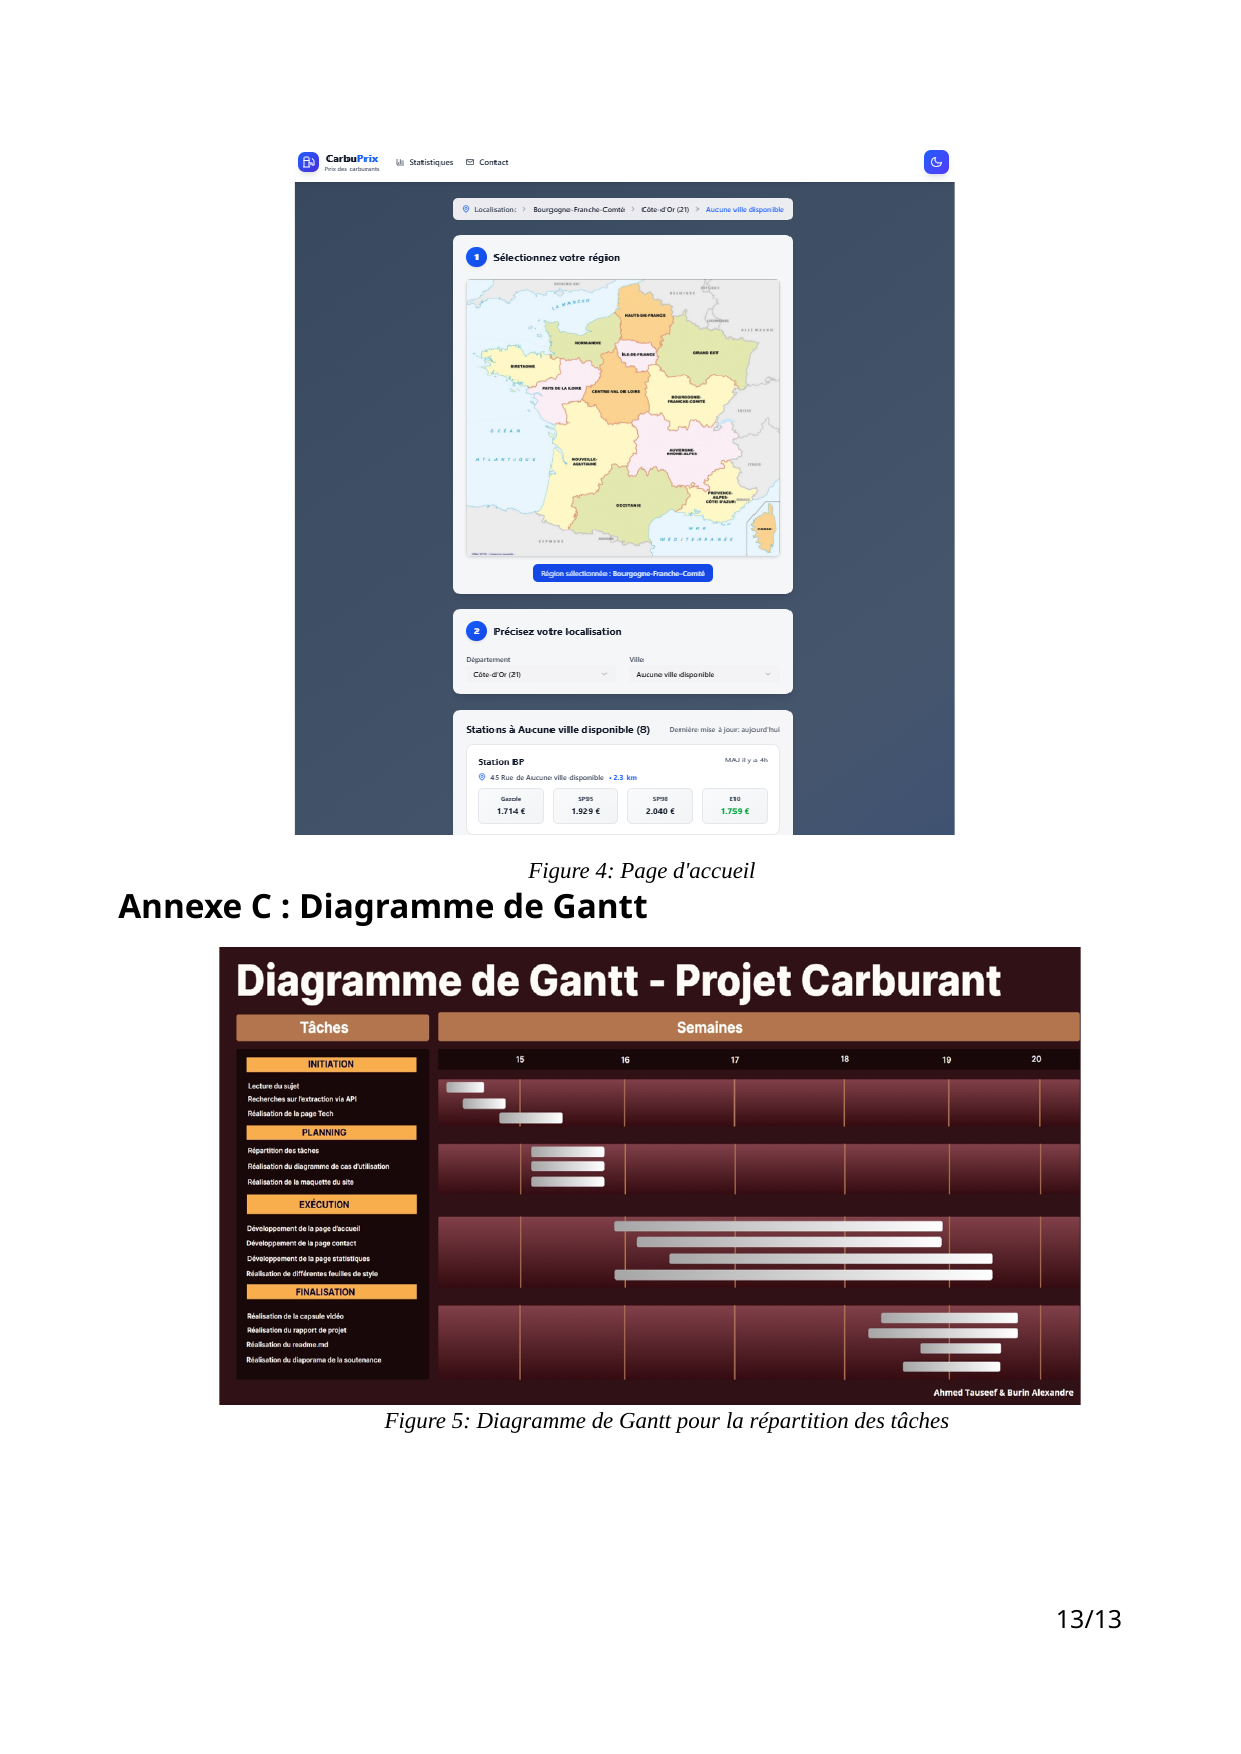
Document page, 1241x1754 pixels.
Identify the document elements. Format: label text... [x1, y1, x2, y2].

picture [253, 965, 1082, 1406]
picture [321, 173, 957, 837]
subtitle [218, 947, 1082, 959]
text Figure 4: Page d'accueil [294, 145, 957, 172]
subtitle [218, 1433, 1082, 1444]
text Figure 5: Diagramme de Gantt pour la répartition des tâches [218, 959, 1082, 1433]
subtitle Annexe C : Diagramme de Gantt [118, 118, 1122, 929]
